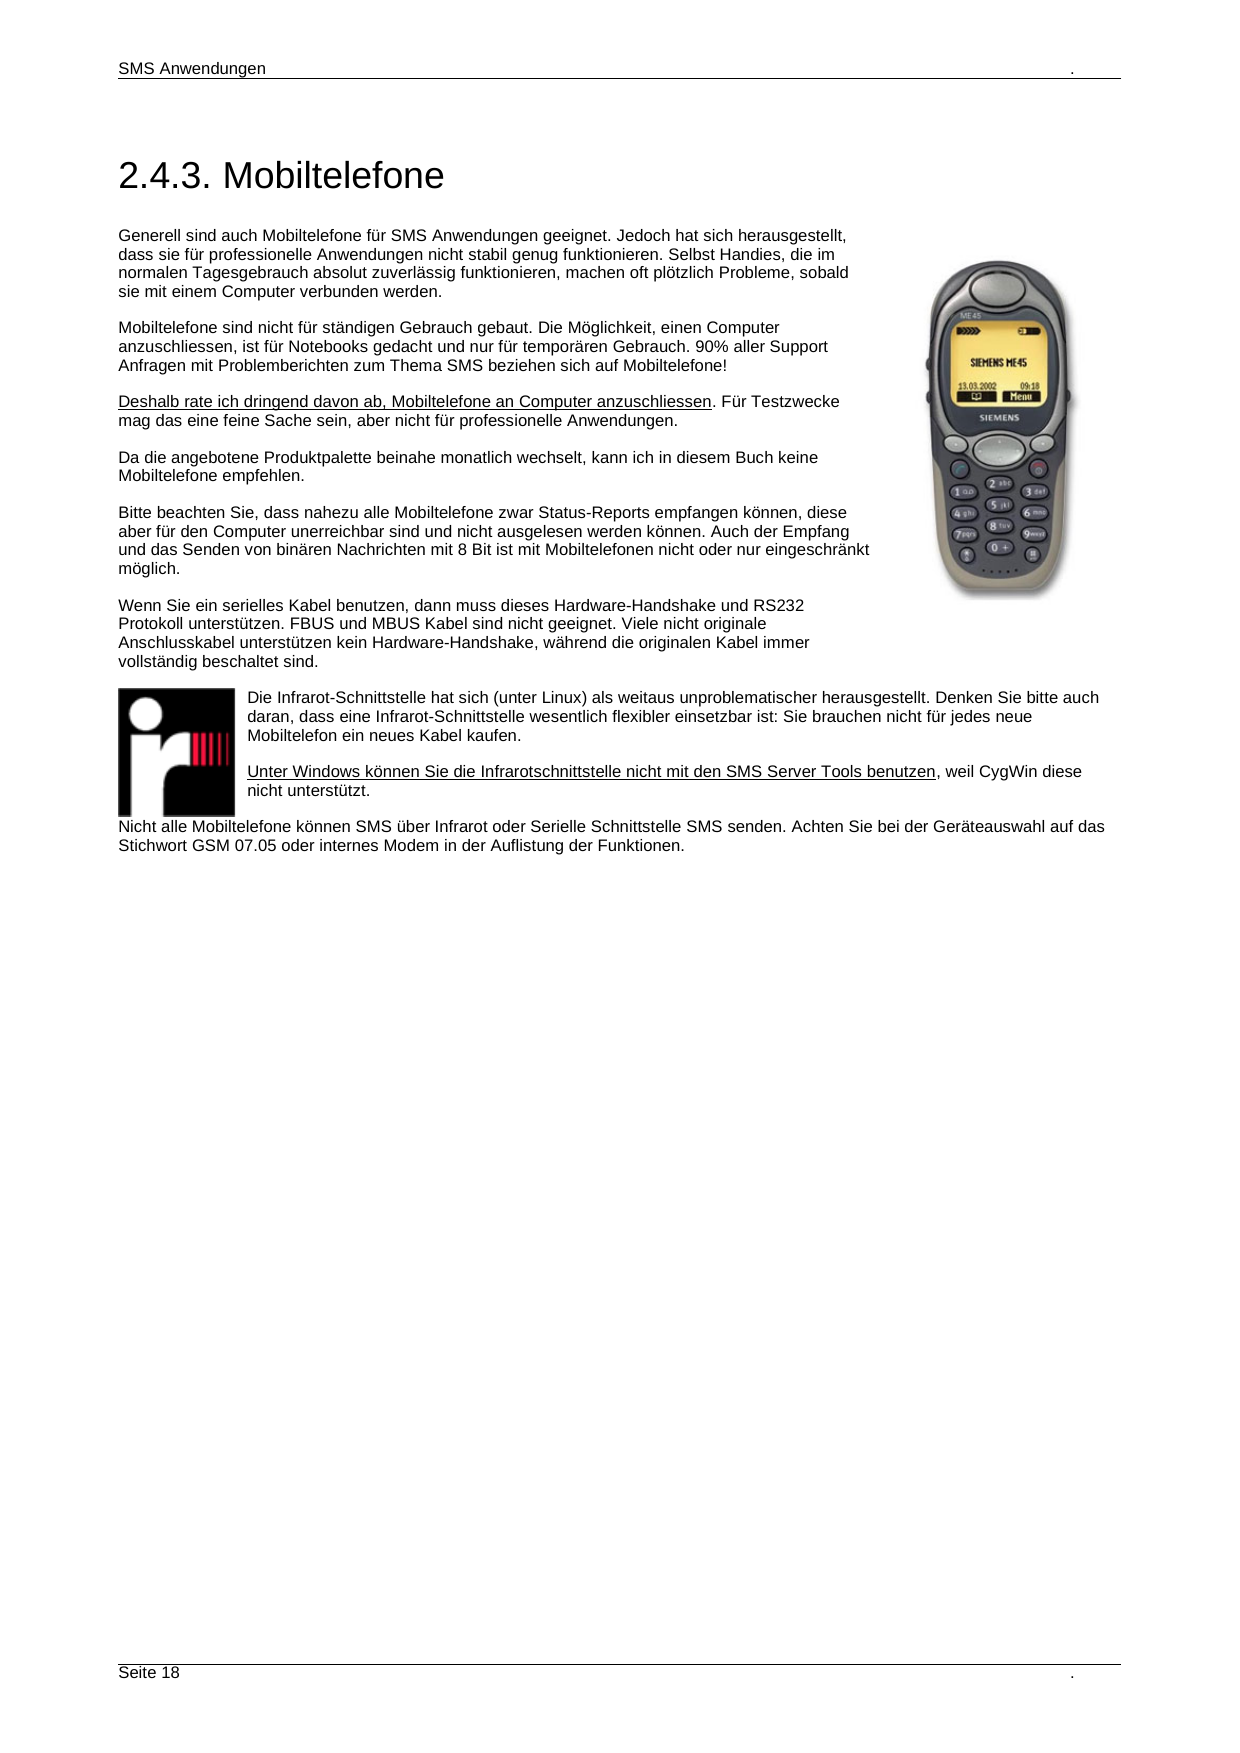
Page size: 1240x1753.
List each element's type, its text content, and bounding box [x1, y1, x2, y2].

text Da die angebotene Produktpalette beinahe monatlich wechselt, kann ich in diesem Buch keine Mobiltelefone empfehlen. [118, 448, 873, 485]
text Mobiltelefone sind nicht für ständigen Gebrauch gebaut. Die Möglichkeit, einen Computer anzuschliessen, ist für Notebooks gedacht und nur für temporären Gebrauch. 90% aller Support Anfragen mit Problemberichten zum Thema SMS beziehen sich auf Mobiltelefone! [118, 319, 873, 375]
subtitle Mobiltelefone [118, 154, 1121, 196]
text Nicht alle Mobiltelefone können SMS über Infrarot oder Serielle Schnittstelle SMS senden. Achten Sie bei der Geräteauswahl auf das Stichwort GSM 07.05 oder internes Modem in der Auflistung der Funktionen. [118, 818, 1121, 855]
text Deshalb rate ich dringend davon ab, Mobiltelefone an Computer anzuschliessen. Für Testzwecke mag das eine feine Sache sein, aber nicht für professionelle Anwendungen. [118, 393, 873, 430]
text Bitte beachten Sie, dass nahezu alle Mobiltelefone zwar Status-Reports empfangen können, diese aber für den Computer unerreichbar sind und nicht ausgelesen werden können. Auch der Empfang und das Senden von binären Nachrichten mit 8 Bit ist mit Mobiltelefonen nicht oder nur eingeschränkt möglich. [118, 503, 873, 578]
text Generell sind auch Mobiltelefone für SMS Anwendungen geeignet. Jedoch hat sich herausgestellt, dass sie für professionelle Anwendungen nicht stabil genug funktionieren. Selbst Handies, die im normalen Tagesgebrauch absolut zuverlässig funktionieren, machen oft plötzlich Probleme, sobald sie mit einem Computer verbunden werden. [118, 226, 873, 301]
text Wenn Sie ein serielles Kabel benutzen, dann muss dieses Hardware-Handshake und RS232 Protokoll unterstützen. FBUS und MBUS Kabel sind nicht geeignet. Viele nicht originale Anschlusskabel unterstützen kein Hardware-Handshake, während die originalen Kabel immer vollständig beschaltet sind. [118, 596, 1121, 671]
text Die Infrarot-Schnittstelle hat sich (unter Linux) als weitaus unproblematischer herausgestellt. Denken Sie bitte auch daran, dass eine Infrarot-Schnittstelle wesentlich flexibler einsetzbar ist: Sie brauchen nicht für jedes neue Mobiltelefon ein neues Kabel kaufen. [236, 688, 1121, 745]
text Unter Windows können Sie die Infrarotschnittstelle nicht mit den SMS Server Tools benutzen, weil CygWin diese nicht unterstützt. [236, 762, 1121, 800]
picture [873, 213, 1122, 646]
picture [118, 688, 236, 817]
